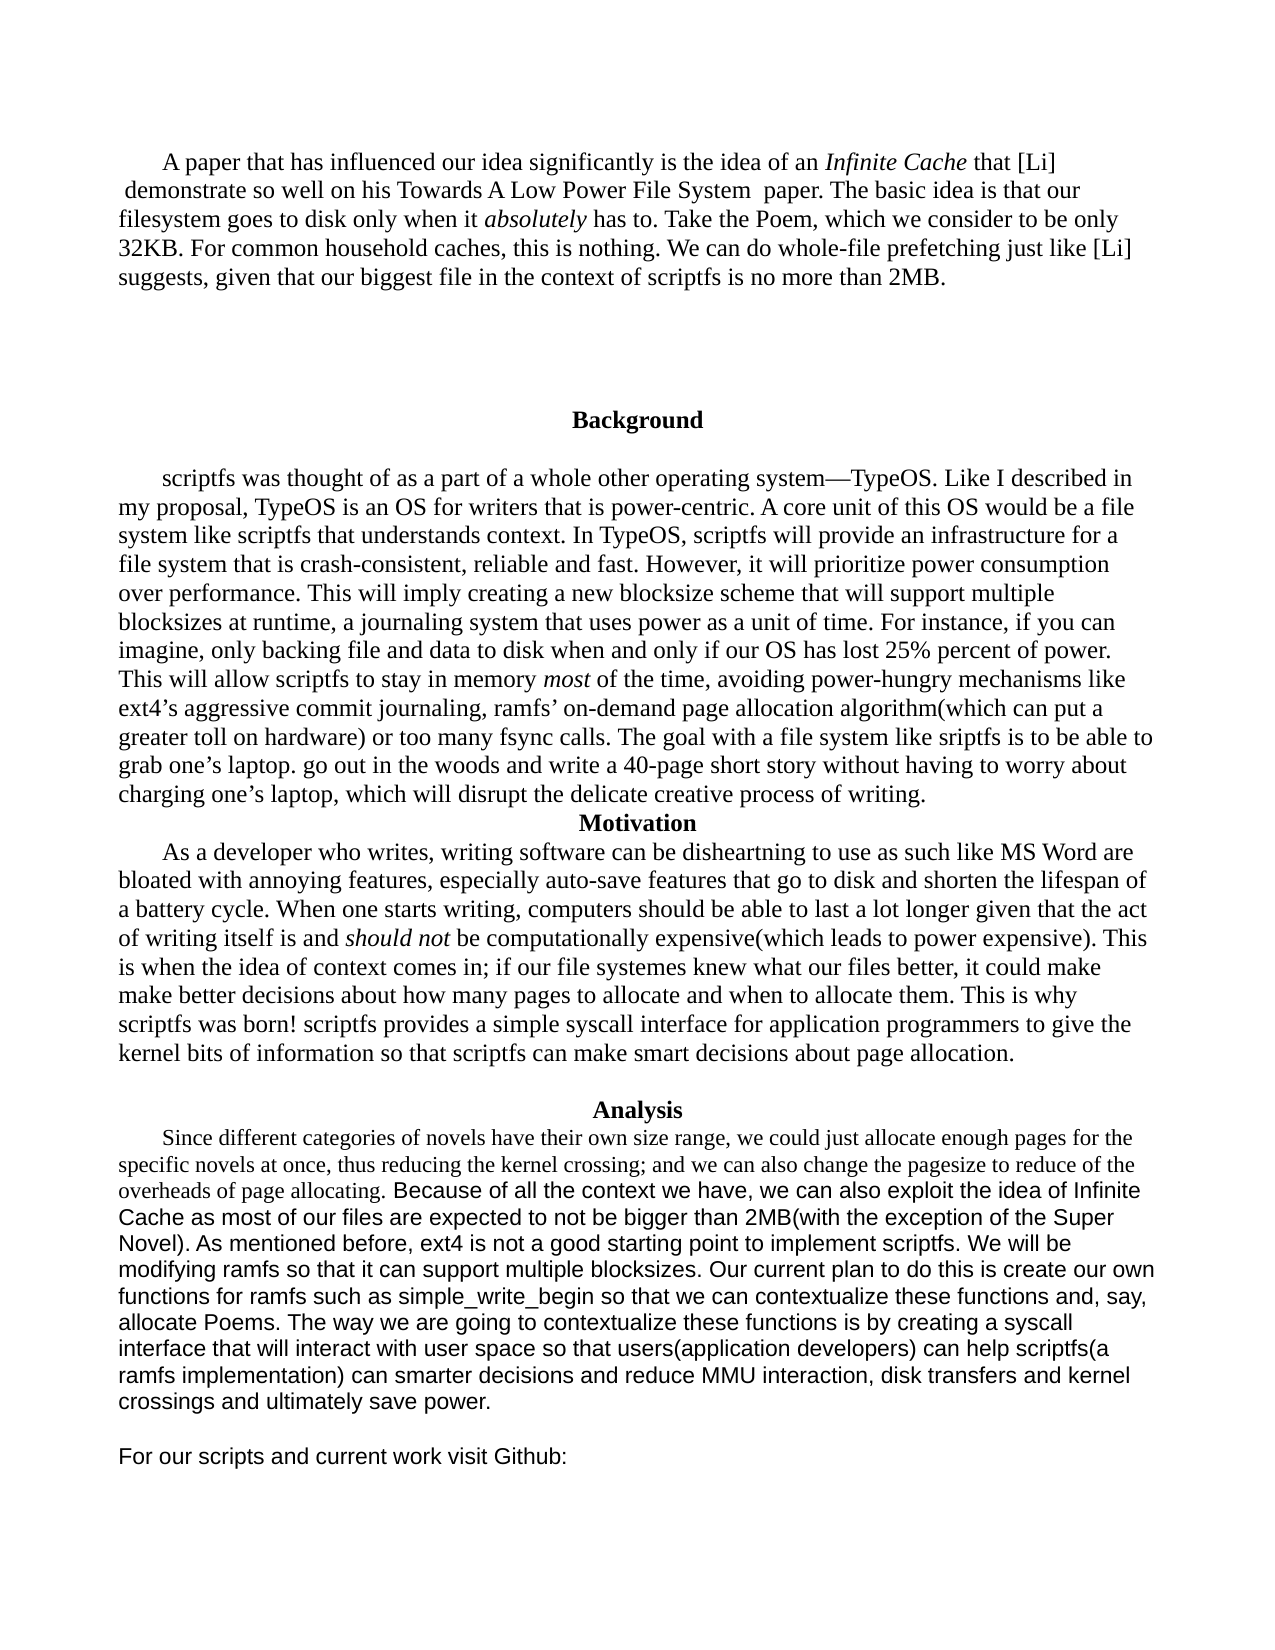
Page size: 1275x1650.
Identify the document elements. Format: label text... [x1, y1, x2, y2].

text Analysis [118, 1096, 1157, 1124]
text demonstrate so well on his Towards A Low Power File System paper. The basic idea is that our filesystem goes to disk only when it absolutely has to. Take the Poem, which we consider to be only 32KB. For common household caches, this is nothing. We can do whole-file prefetching just like [Li] suggests, given that our biggest file in the context of scriptfs is no more than 2MB. [118, 176, 1157, 291]
text A paper that has influenced our idea significantly is the idea of an Infinite Cache that [Li] [118, 147, 1157, 176]
text As a developer who writes, writing software can be disheartning to use as such like MS Word are bloated with annoying features, especially auto-save features that go to disk and shorten the lifespan of a battery cycle. When one starts writing, computers should be able to last a lot longer given that the act of writing itself is and should not be computationally expensive(which leads to power expensive). This is when the idea of context comes in; if our file systemes knew what our files better, it could make make better decisions about how many pages to allocate and when to allocate them. This is why scriptfs was born! scriptfs provides a simple syscall interface for application programmers to give the kernel bits of information so that scriptfs can make smart decisions about page allocation. [118, 837, 1157, 1067]
text For our scripts and current work visit Github: [118, 1443, 1157, 1469]
text Background [118, 406, 1157, 434]
text Motivation [118, 808, 1157, 837]
text scriptfs was thought of as a part of a whole other operating system—TypeOS. Like I described in my proposal, TypeOS is an OS for writers that is power-centric. A core unit of this OS would be a file system like scriptfs that understands context. In TypeOS, scriptfs will provide an infrastructure for a file system that is crash-consistent, reliable and fast. However, it will prioritize power consumption over performance. This will imply creating a new blocksize scheme that will support multiple blocksizes at runtime, a journaling system that uses power as a unit of time. For instance, if you can imagine, only backing file and data to disk when and only if our OS has lost 25% percent of power. This will allow scriptfs to stay in memory most of the time, avoiding power-hungry mechanisms like ext4’s aggressive commit journaling, ramfs’ on-demand page allocation algorithm(which can put a greater toll on hardware) or too many fsync calls. The goal with a file system like sriptfs is to be able to grab one’s laptop. go out in the woods and write a 40-page short story without having to worry about charging one’s laptop, which will disrupt the delicate creative process of writing. [118, 463, 1157, 808]
text Since different categories of novels have their own size range, we could just allocate enough pages for the specific novels at once, thus reducing the kernel crossing; and we can also change the pagesize to reduce of the overheads of page allocating. Because of all the context we have, we can also exploit the idea of Infinite Cache as most of our files are expected to not be bigger than 2MB(with the exception of the Super Novel). As mentioned before, ext4 is not a good starting point to implement scriptfs. We will be modifying ramfs so that it can support multiple blocksizes. Our current plan to do this is create our own functions for ramfs such as simple_write_begin so that we can contextualize these functions and, say, allocate Poems. The way we are going to contextualize these functions is by creating a syscall interface that will interact with user space so that users(application developers) can help scriptfs(a ramfs implementation) can smarter decisions and reduce MMU interaction, disk transfers and kernel crossings and ultimately save power. [118, 1124, 1157, 1414]
